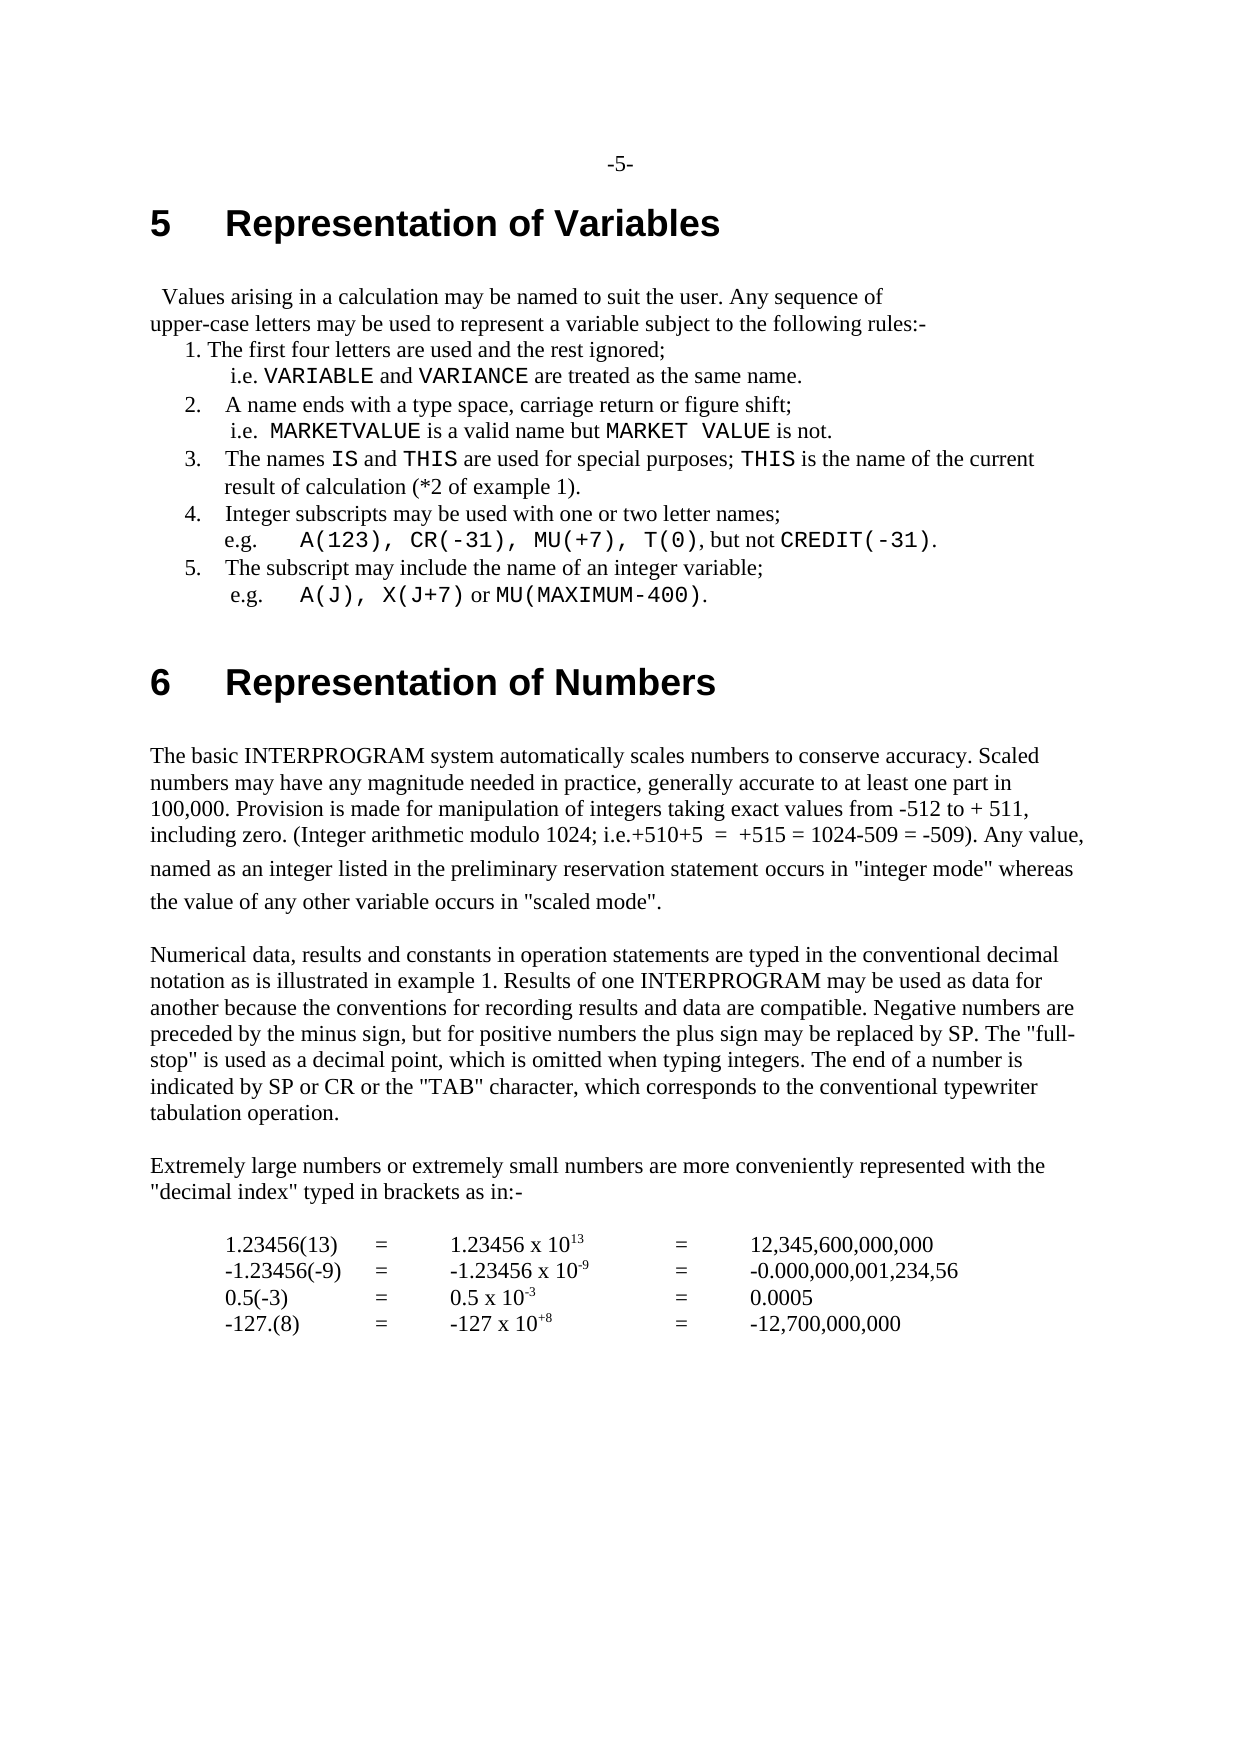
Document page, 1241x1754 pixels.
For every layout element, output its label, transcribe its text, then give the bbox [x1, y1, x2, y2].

subtitle Representation of Numbers [150, 660, 1090, 703]
text 5. The subscript may include the name of an integer variable; [150, 554, 1090, 581]
text 2. A name ends with a type space, carriage return or figure shift; [150, 391, 1090, 417]
text The basic INTERPROGRAM system automatically scales numbers to conserve accuracy. Scaled numbers may have any magnitude needed in practice, generally accurate to at least one part in 100,000. Provision is made for manipulation of integers taking exact values from -512 to + 511, including zero. (Integer arithmetic modulo 1024; i.e.+510+5 = +515 = 1024-509 = -509). Any value, named as an integer listed in the preliminary reservation statement occurs in "integer mode" whereas the value of any other variable occurs in "scaled mode". [150, 742, 1090, 914]
text -1.23456(-9) = -1.23456 x 10-9 = -0.000,000,001,234,56 [150, 1257, 1090, 1283]
subtitle Representation of Variables [150, 201, 1090, 244]
text result of calculation (*2 of example 1). [150, 473, 1090, 500]
text e.g. A(123), CR(-31), MU(+7), T(0), but not CREDIT(-31). [150, 526, 1090, 554]
text 4. Integer subscripts may be used with one or two letter names; [150, 500, 1090, 526]
text 1.23456(13) = 1.23456 x 1013 = 12,345,600,000,000 [150, 1231, 1090, 1257]
text Extremely large numbers or extremely small numbers are more conveniently represented with the "decimal index" typed in brackets as in:­- [150, 1152, 1090, 1204]
text 1. The first four letters are used and the rest ignored; [150, 336, 1090, 362]
text -5- [150, 150, 1090, 176]
text 3. The names IS and THIS are used for special purposes; THIS is the name of the current [150, 445, 1090, 473]
text i.e. MARKETVALUE is a valid name but MARKET VALUE is not. [150, 417, 1090, 445]
text 0.5(-3) = 0.5 x 10-3 = 0.0005 [150, 1283, 1090, 1310]
text -127.(8) = -127 x 10+8 = -12,700,000,000 [150, 1310, 1090, 1336]
text Numerical data, results and constants in operation statements are typed in the conventional decimal notation as is illustrated in example 1. Results of one INTERPROGRAM may be used as data for another because the conventions for recording results and data are compatible. Negative numbers are preceded by the minus sign, but for positive numbers the plus sign may be replaced by SP. The "full-stop" is used as a decimal point, which is omitted when typing integers. The end of a number is indicated by SP or CR or the "TAB" character, which corresponds to the conventional typewriter tabulation operation. [150, 941, 1090, 1125]
text i.e. VARIABLE and VARIANCE are treated as the same name. [150, 362, 1090, 391]
text Values arising in a calculation may be named to suit the user. Any sequence of [150, 283, 1090, 310]
text upper-case letters may be used to represent a variable subject to the following rules:- [150, 310, 1090, 336]
text e.g. A(J), X(J+7) or MU(MAXIMUM-400). [150, 581, 1090, 609]
